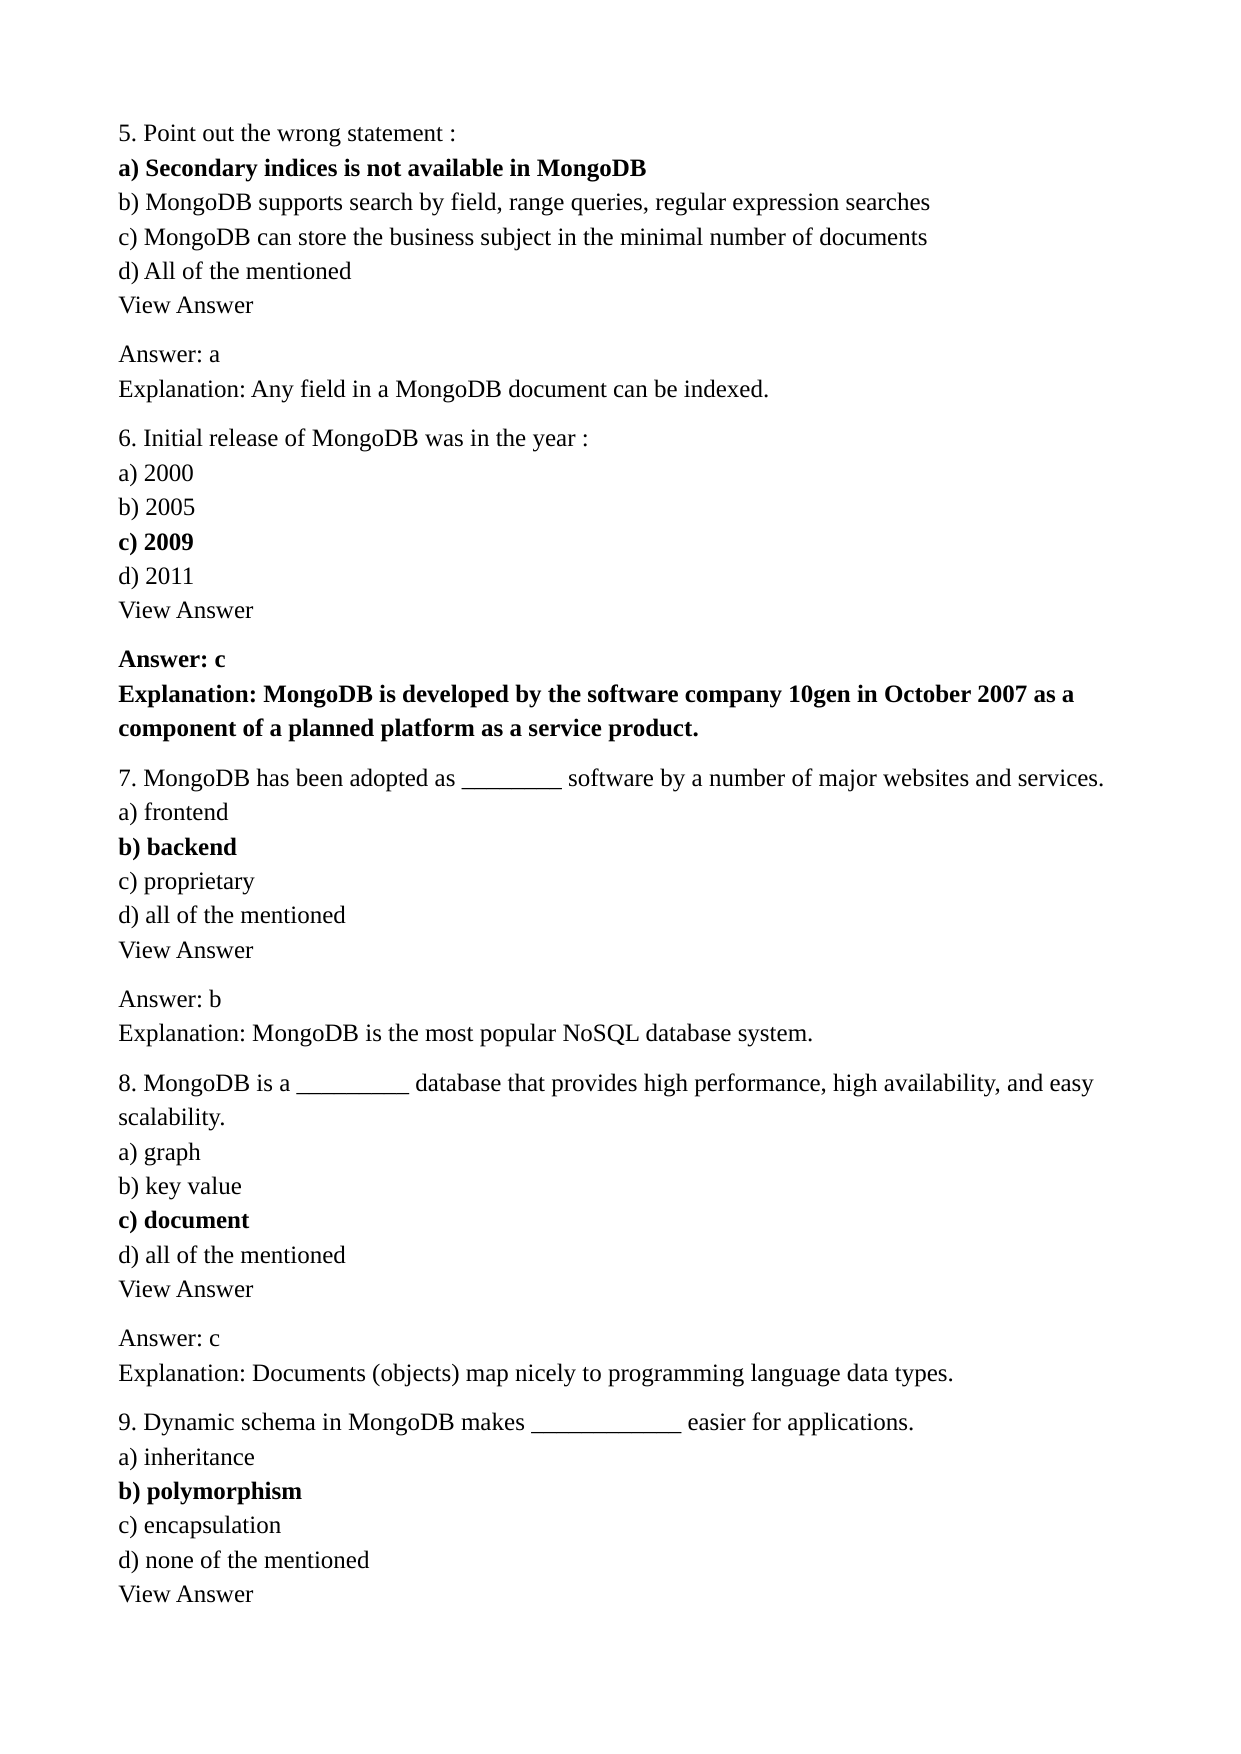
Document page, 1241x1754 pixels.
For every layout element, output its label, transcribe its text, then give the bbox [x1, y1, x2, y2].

text 6. Initial release of MongoDB was in the year : a) 2000 b) 2005 c) 2009 d) 2011 View Answer [118, 423, 1122, 624]
text Answer: c Explanation: MongoDB is developed by the software company 10gen in October 2007 as a component of a planned platform as a service product. [118, 644, 1122, 742]
text Answer: c Explanation: Documents (objects) map nicely to programming language data types. [118, 1323, 1122, 1387]
text 5. Point out the wrong statement : a) Secondary indices is not available in MongoDB b) MongoDB supports search by field, range queries, regular expression searches c) MongoDB can store the business subject in the minimal number of documents d) All of the mentioned View Answer [118, 118, 1122, 319]
text 9. Dynamic schema in MongoDB makes ____________ easier for applications. a) inheritance b) polymorphism c) encapsulation d) none of the mentioned View Answer [118, 1407, 1122, 1608]
text Answer: b Explanation: MongoDB is the most popular NoSQL database system. [118, 984, 1122, 1047]
text Answer: a Explanation: Any field in a MongoDB document can be indexed. [118, 339, 1122, 403]
text 7. MongoDB has been adopted as ________ software by a number of major websites and services. a) frontend b) backend c) proprietary d) all of the mentioned View Answer [118, 763, 1122, 964]
text 8. MongoDB is a _________ database that provides high performance, high availability, and easy scalability. a) graph b) key value c) document d) all of the mentioned View Answer [118, 1068, 1122, 1303]
